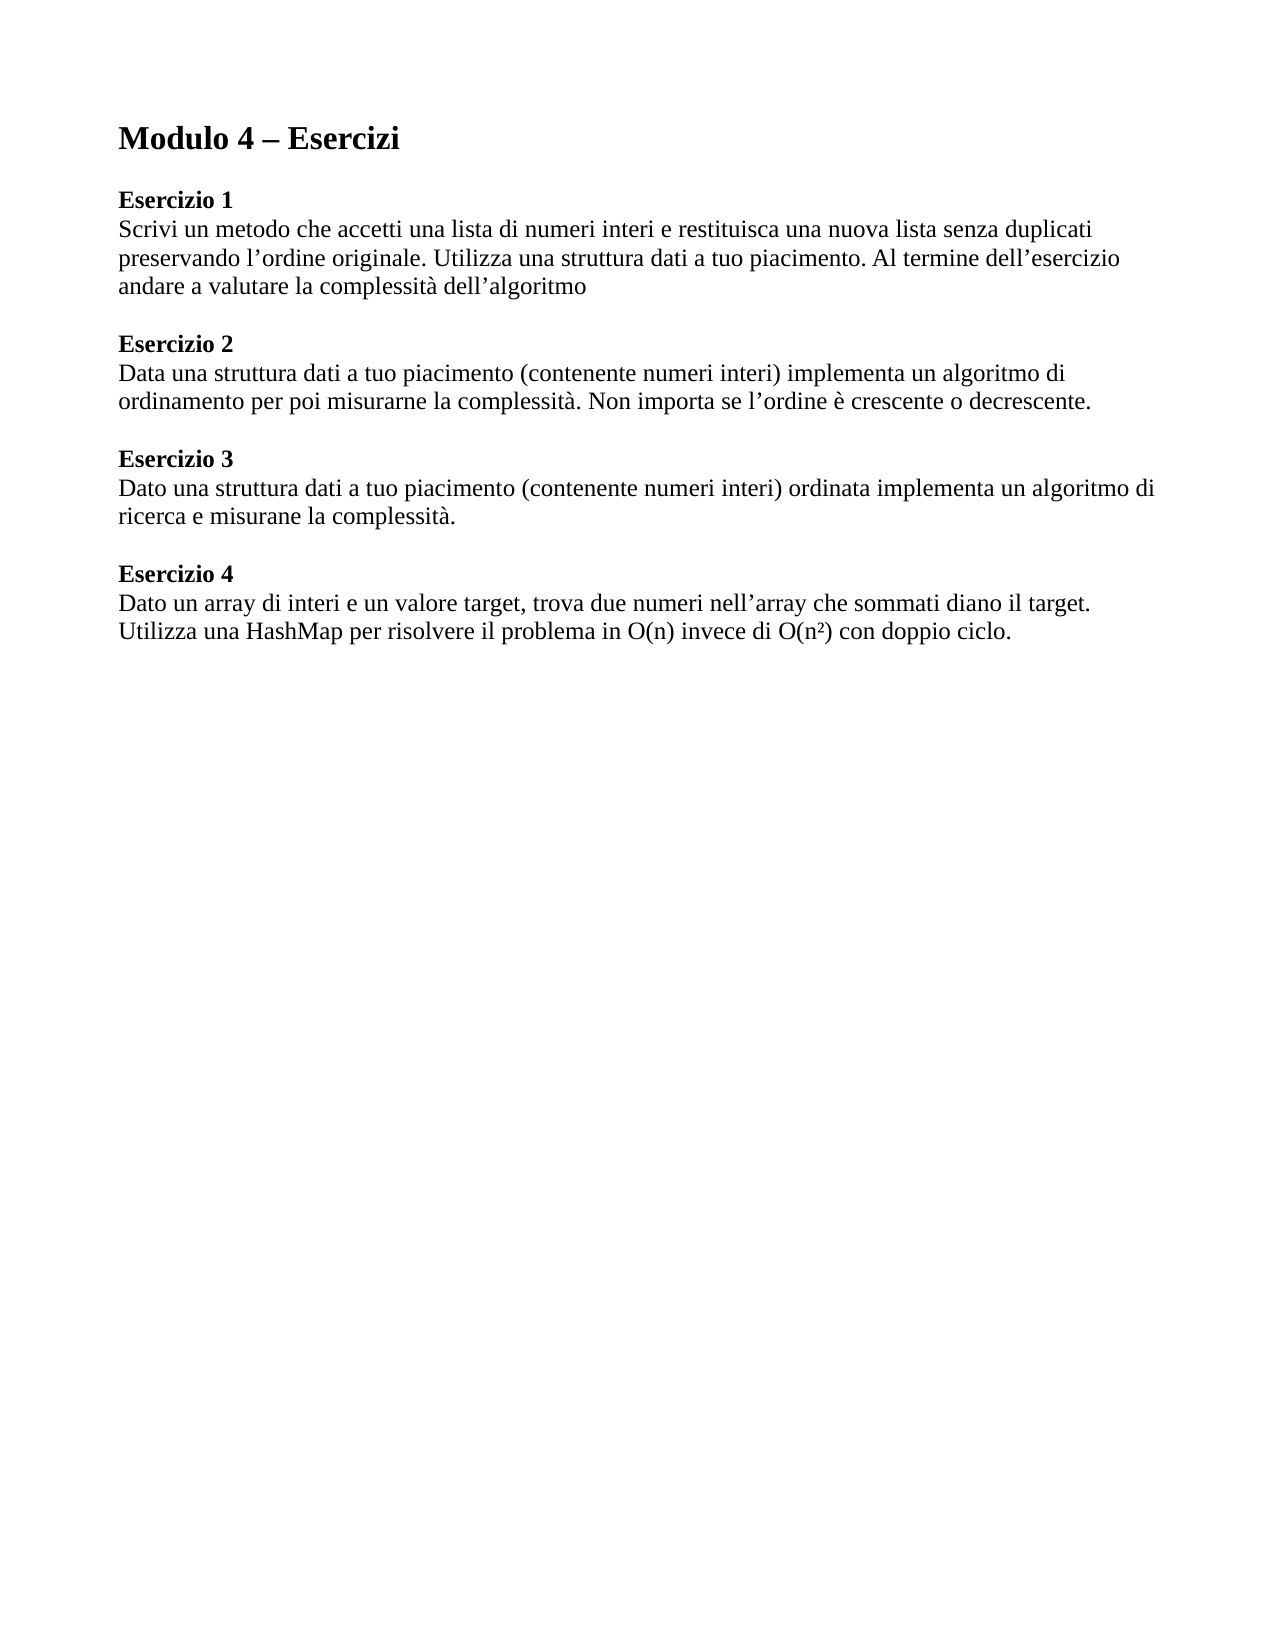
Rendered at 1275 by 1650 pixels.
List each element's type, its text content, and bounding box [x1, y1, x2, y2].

text Esercizio 3 [118, 444, 1157, 473]
text Modulo 4 – Esercizi [118, 118, 1157, 156]
text Data una struttura dati a tuo piacimento (contenente numeri interi) implementa un algoritmo di ordinamento per poi misurarne la complessità. Non importa se l’ordine è crescente o decrescente. [118, 358, 1157, 415]
text Dato un array di interi e un valore target, trova due numeri nell’array che sommati diano il target. [118, 588, 1157, 616]
text Dato una struttura dati a tuo piacimento (contenente numeri interi) ordinata implementa un algoritmo di ricerca e misurane la complessità. [118, 473, 1157, 530]
text Scrivi un metodo che accetti una lista di numeri interi e restituisca una nuova lista senza duplicati preservando l’ordine originale. Utilizza una struttura dati a tuo piacimento. Al termine dell’esercizio andare a valutare la complessità dell’algoritmo [118, 214, 1157, 300]
text Esercizio 2 [118, 329, 1157, 358]
text Esercizio 4 [118, 559, 1157, 588]
text Utilizza una HashMap per risolvere il problema in O(n) invece di O(n²) con doppio ciclo. [118, 616, 1157, 645]
text Esercizio 1 [118, 185, 1157, 214]
